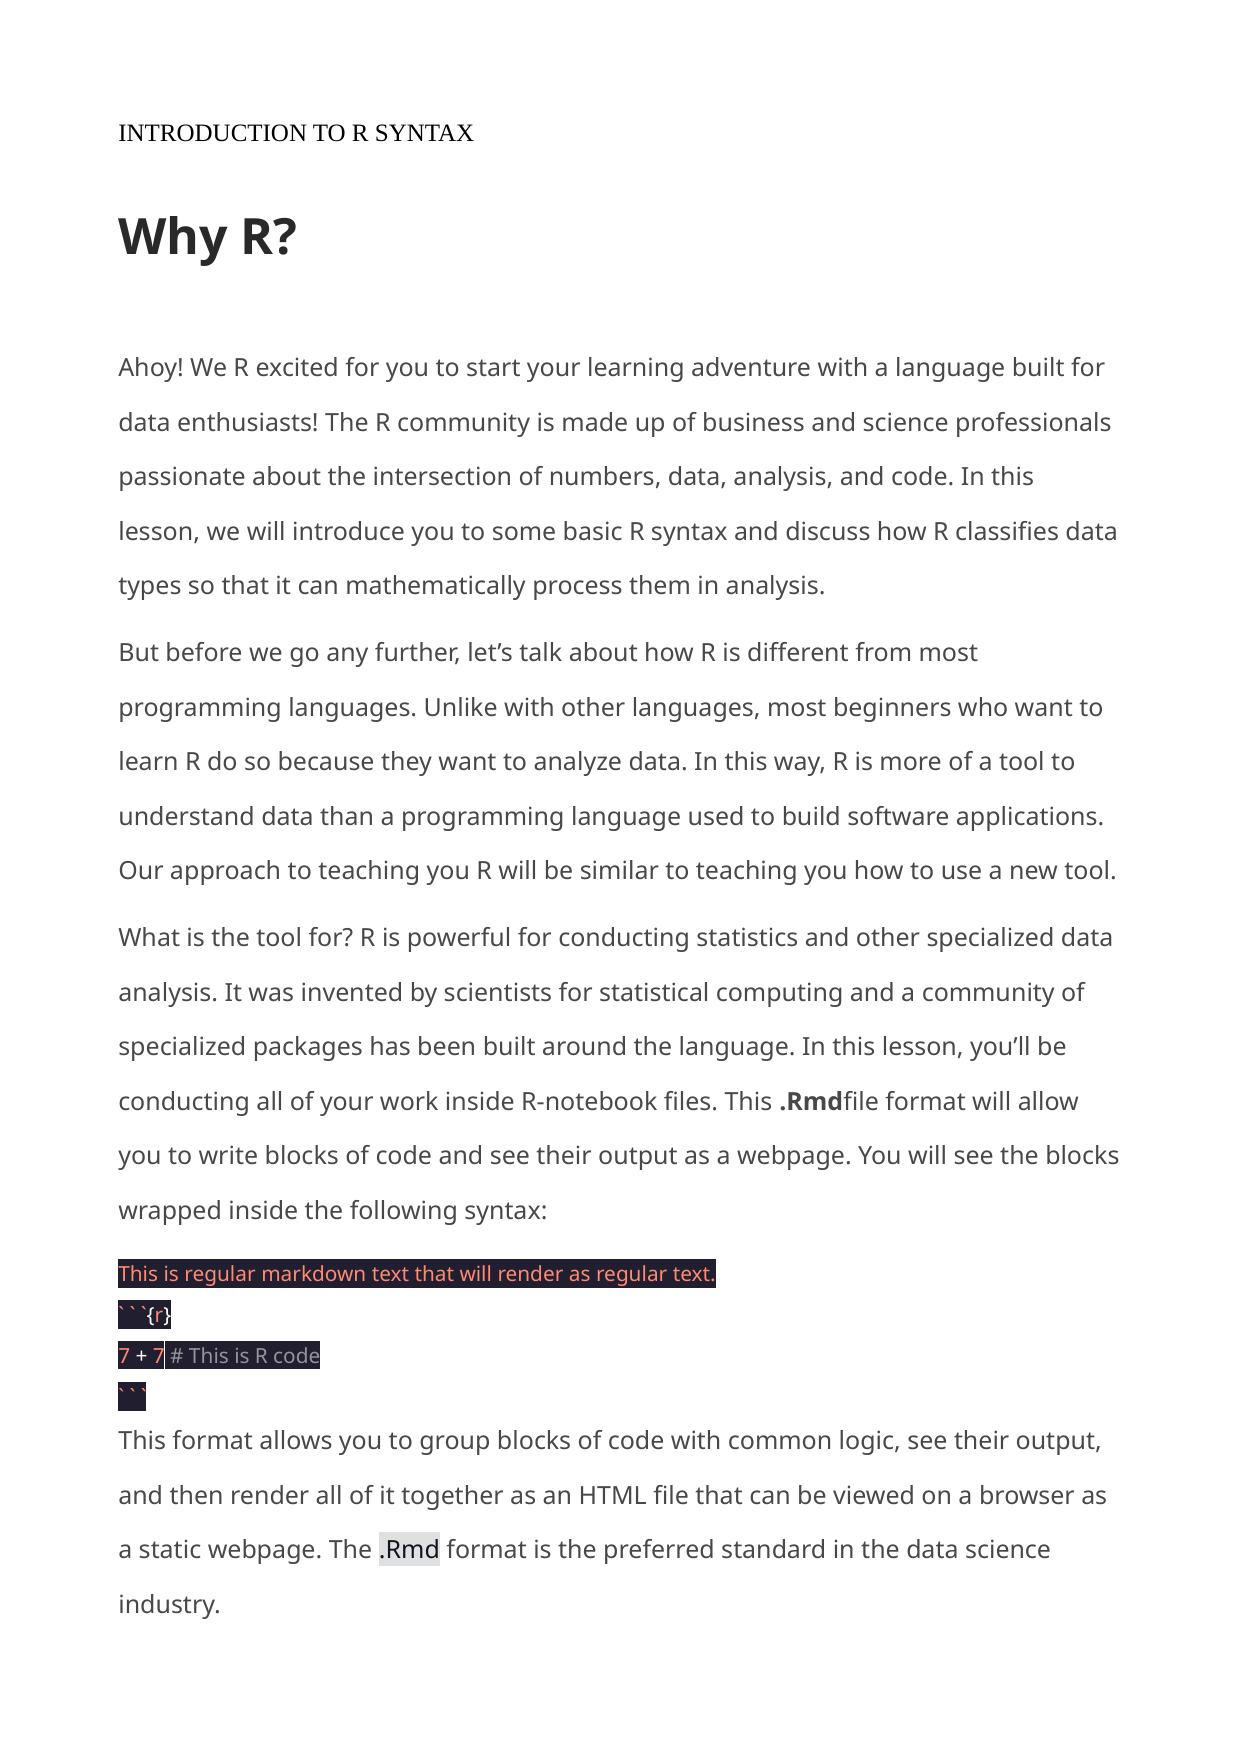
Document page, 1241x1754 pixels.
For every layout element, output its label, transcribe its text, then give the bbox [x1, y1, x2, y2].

subtitle Why R? [118, 201, 1122, 269]
text INTRODUCTION TO R SYNTAX [118, 118, 1122, 147]
text This is regular markdown text that will render as regular text. [118, 1259, 1122, 1288]
text This format allows you to group blocks of code with common logic, see their output, and then render all of it together as an HTML file that can be viewed on a browser as a static webpage. The .Rmd format is the preferred standard in the data science industry. [118, 1423, 1122, 1621]
text 7 + 7 # This is R code [118, 1341, 1122, 1369]
text ` ` ` [118, 1382, 1122, 1411]
text Ahoy! We R excited for you to start your learning adventure with a language built for data enthusiasts! The R community is made up of business and science professionals passionate about the intersection of numbers, data, analysis, and code. In this lesson, we will introduce you to some basic R syntax and discuss how R classifies data types so that it can mathematically process them in analysis. [118, 350, 1122, 602]
text What is the tool for? R is powerful for conducting statistics and other specialized data analysis. It was invented by scientists for statistical computing and a community of specialized packages has been built around the language. In this lesson, you’ll be conducting all of your work inside R-notebook files. This .Rmdfile format will allow you to write blocks of code and see their output as a webpage. You will see the blocks wrapped inside the following syntax: [118, 920, 1122, 1226]
text ` ` `{r} [118, 1300, 1122, 1329]
text But before we go any further, let’s talk about how R is different from most programming languages. Unlike with other languages, most beginners who want to learn R do so because they want to analyze data. In this way, R is more of a tool to understand data than a programming language used to build software applications. Our approach to teaching you R will be similar to teaching you how to use a new tool. [118, 635, 1122, 887]
